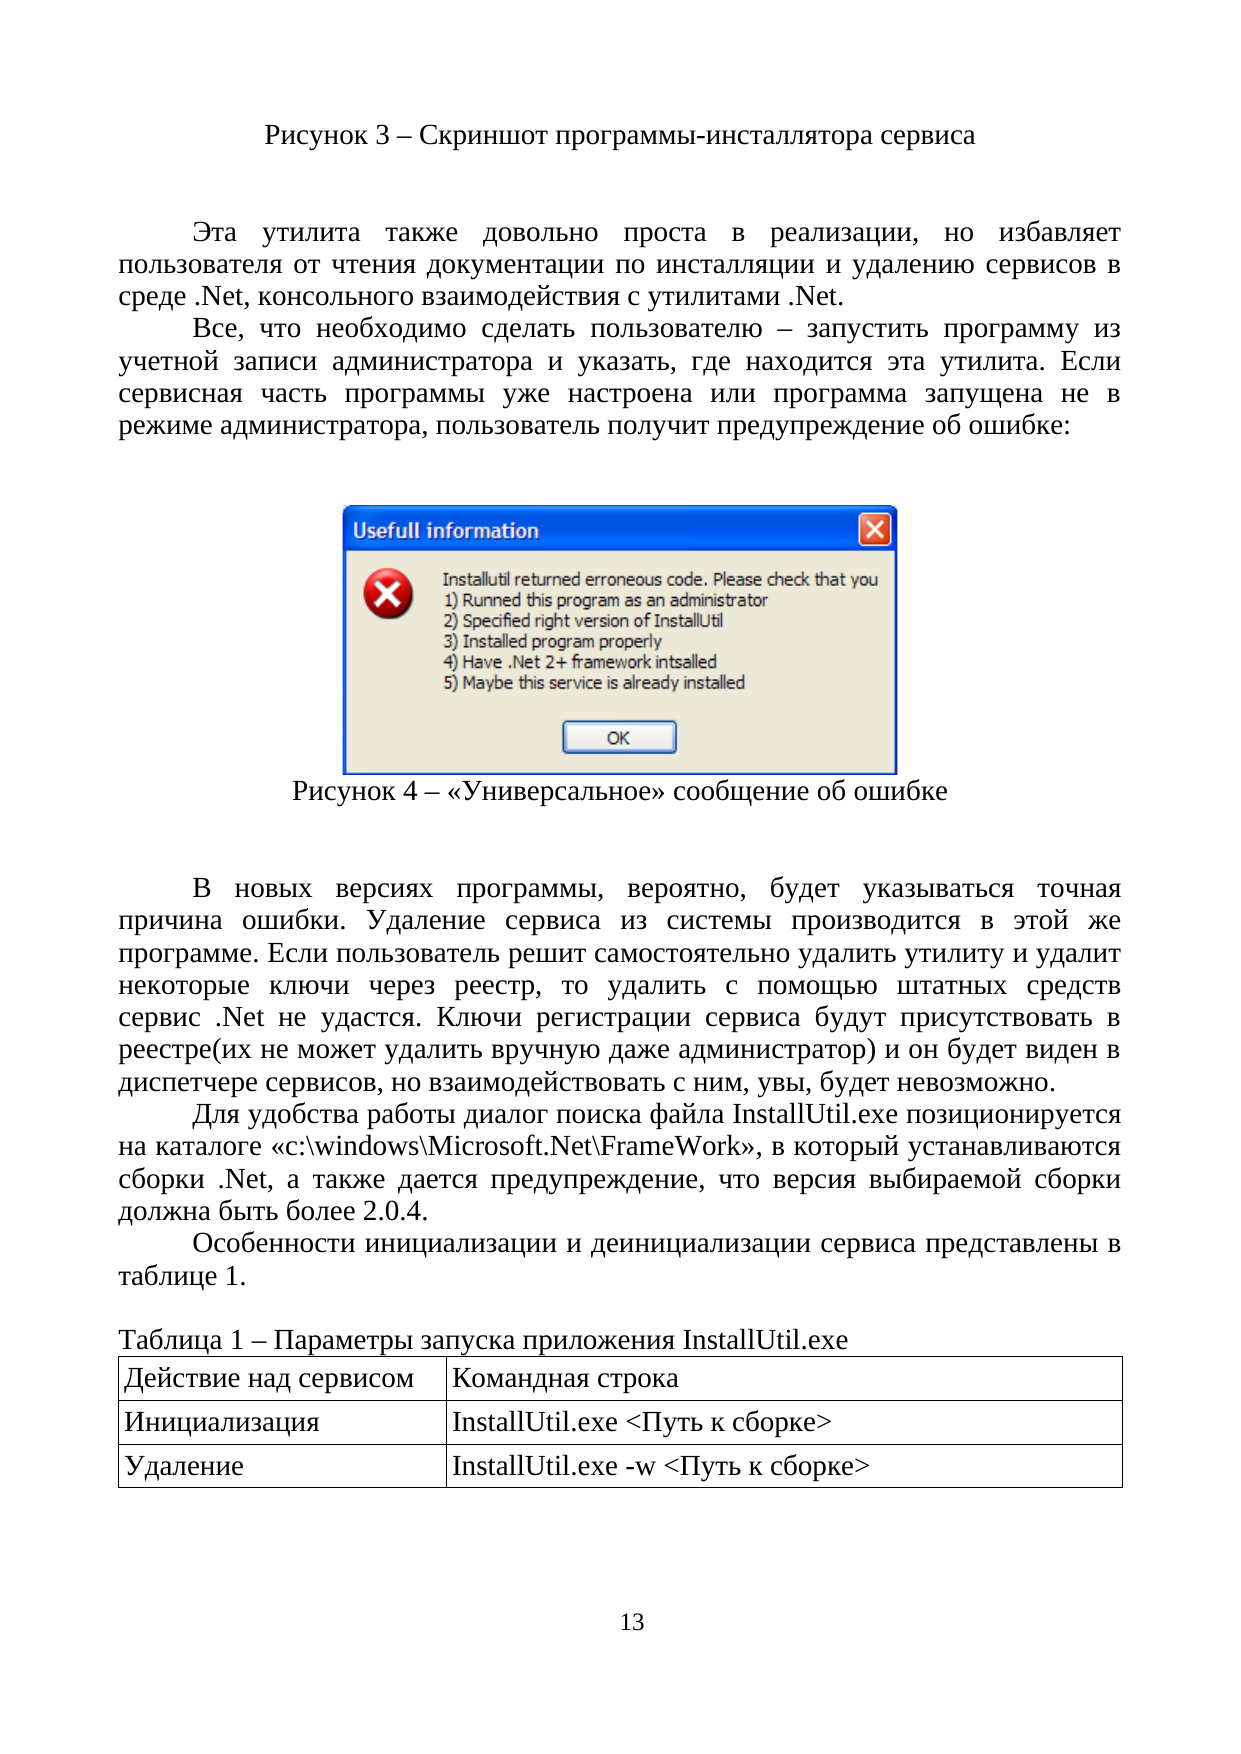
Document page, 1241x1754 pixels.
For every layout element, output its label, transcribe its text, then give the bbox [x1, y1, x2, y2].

text Для удобства работы диалог поиска файла InstallUtil.exe позиционируется на каталоге «c:\windows\Microsoft.Net\FrameWork», в который устанавливаются сборки .Net, а также дается предупреждение, что версия выбираемой сборки должна быть более 2.0.4. [118, 1097, 1122, 1227]
text Таблица 1 – Параметры запуска приложения InstallUtil.exe [118, 1323, 1122, 1356]
text В новых версиях программы, вероятно, будет указываться точная причина ошибки. Удаление сервиса из системы производится в этой же программе. Если пользователь решит самостоятельно удалить утилиту и удалит некоторые ключи через реестр, то удалить с помощью штатных средств сервис .Net не удастся. Ключи регистрации сервиса будут присутствовать в реестре(их не может удалить вручную даже администратор) и он будет виден в диспетчере сервисов, но взаимодействовать с ним, увы, будет невозможно. [118, 871, 1122, 1097]
text Рисунок 4 – «Универсальное» сообщение об ошибке [118, 506, 1122, 807]
table_header Командная строка [447, 1357, 1122, 1399]
table_cell InstallUtil.exe -w <Путь к сборке> [447, 1445, 1122, 1487]
table_cell Удаление [119, 1445, 446, 1487]
table_header Действие над сервисом [119, 1357, 446, 1399]
text Особенности инициализации и деинициализации сервиса представлены в таблице 1. [118, 1227, 1122, 1291]
text Все, что необходимо сделать пользователю – запустить программу из учетной записи администратора и указать, где находится эта утилита. Если сервисная часть программы уже настроена или программа запущена не в режиме администратора, пользователь получит предупреждение об ошибке: [118, 312, 1122, 441]
text Рисунок 3 – Скриншот программы-инсталлятора сервиса [118, 118, 1122, 150]
table_cell InstallUtil.exe <Путь к сборке> [447, 1401, 1122, 1443]
text Эта утилита также довольно проста в реализации, но избавляет пользователя от чтения документации по инсталляции и удалению сервисов в среде .Net, консольного взаимодействия с утилитами .Net. [118, 215, 1122, 312]
table_cell Инициализация [119, 1401, 446, 1443]
